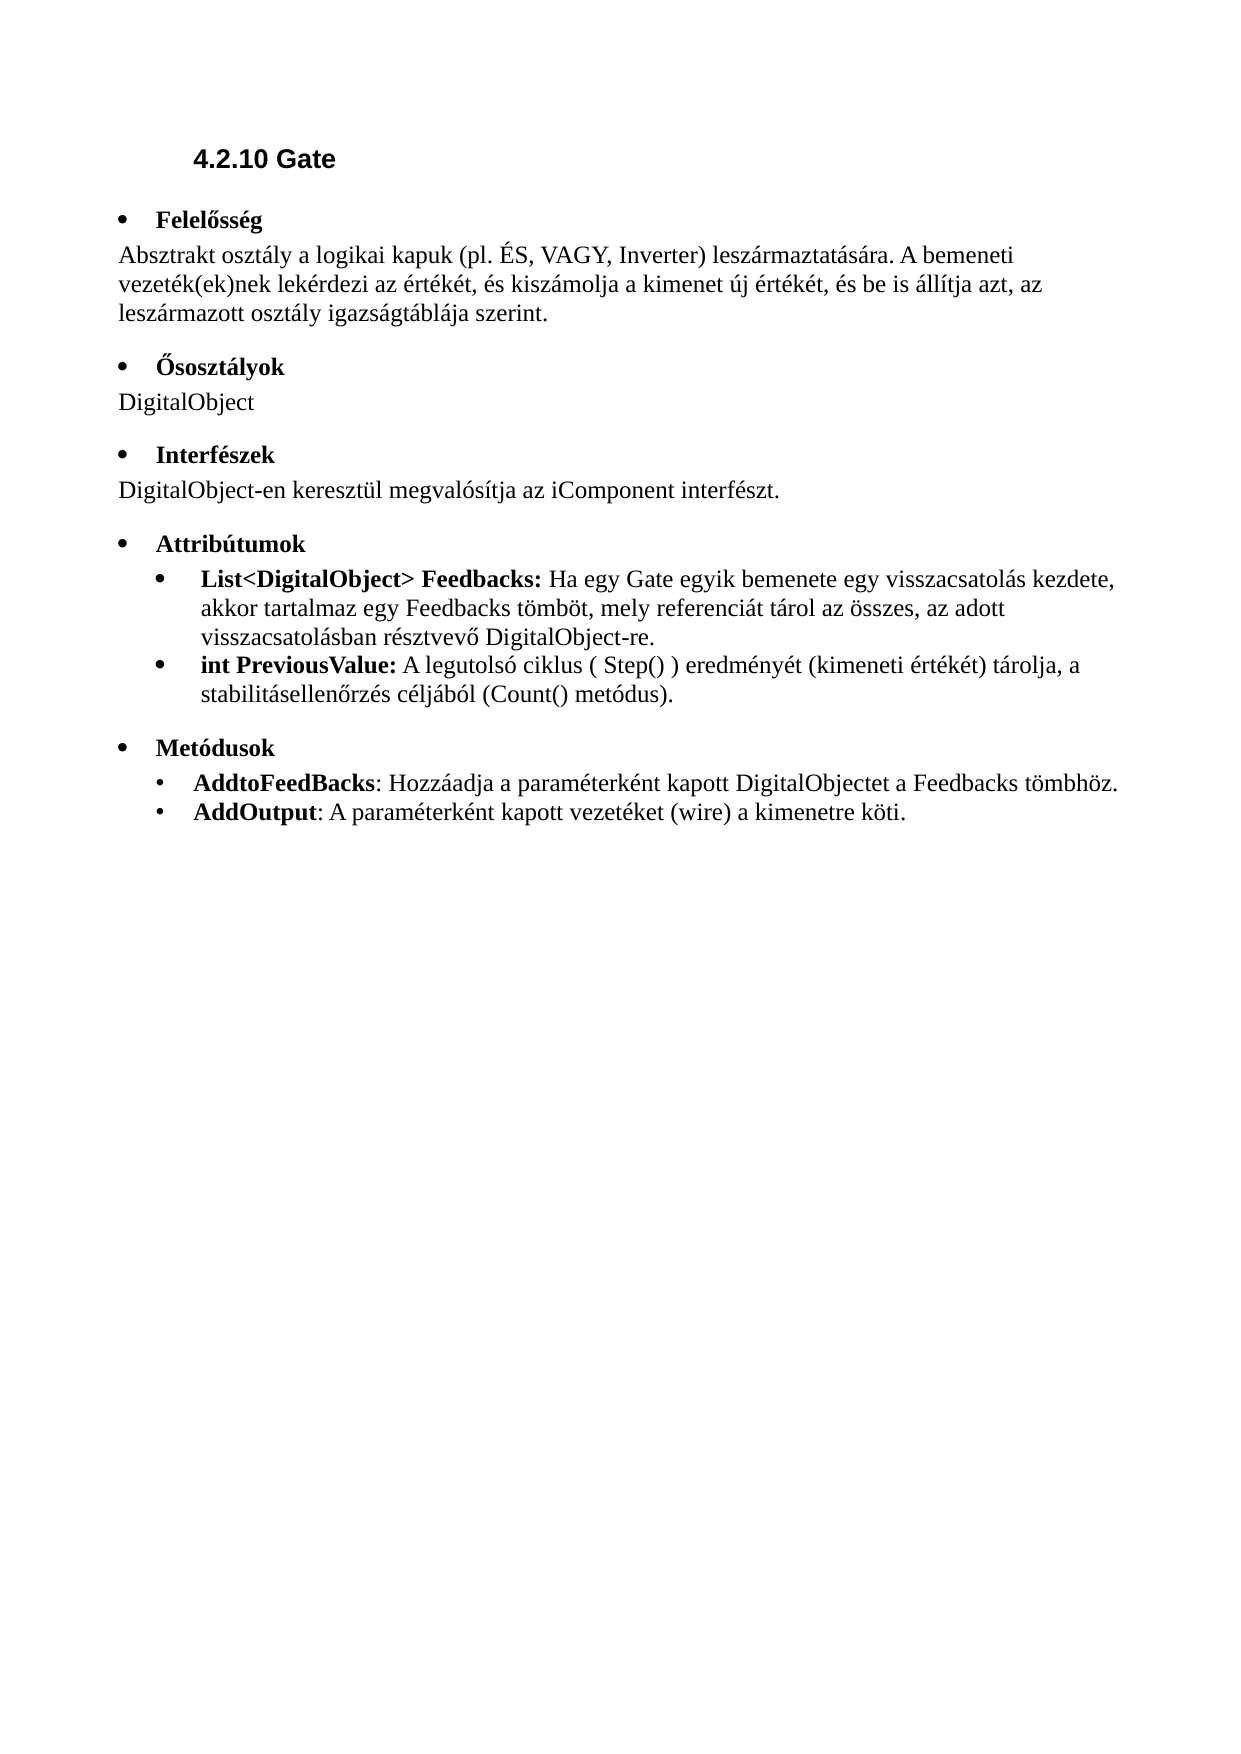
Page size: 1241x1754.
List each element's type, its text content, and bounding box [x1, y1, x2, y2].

list int PreviousValue: A legutolsó ciklus ( Step() ) eredményét (kimeneti értékét) tárolja, a stabilitásellenőrzés céljából (Count() metódus). [156, 651, 1122, 708]
list AddtoFeedBacks: Hozzáadja a paraméterként kapott DigitalObjectet a Feedbacks tömbhöz. [156, 768, 1122, 797]
list AddOutput: A paraméterként kapott vezetéket (wire) a kimenetre köti. [156, 797, 1122, 826]
subtitle Ősosztályok [118, 352, 1122, 381]
subtitle Felelősség [118, 206, 1122, 234]
text DigitalObject-en keresztül megvalósítja az iComponent interfészt. [118, 476, 1122, 504]
text Absztrakt osztály a logikai kapuk (pl. ÉS, VAGY, Inverter) leszármaztatására. A bemeneti vezeték(ek)nek lekérdezi az értékét, és kiszámolja a kimenet új értékét, és be is állítja azt, az leszármazott osztály igazságtáblája szerint. [118, 241, 1122, 327]
subtitle Attribútumok [118, 529, 1122, 558]
list List<DigitalObject> Feedbacks: Ha egy Gate egyik bemenete egy visszacsatolás kezdete, akkor tartalmaz egy Feedbacks tömböt, mely referenciát tárol az összes, az adott visszacsatolásban résztvevő DigitalObject-re. [156, 564, 1122, 651]
subtitle Metódusok [118, 733, 1122, 762]
subtitle 4.2.10 Gate [118, 143, 1122, 174]
subtitle Interfészek [118, 441, 1122, 469]
text DigitalObject [118, 387, 1122, 416]
